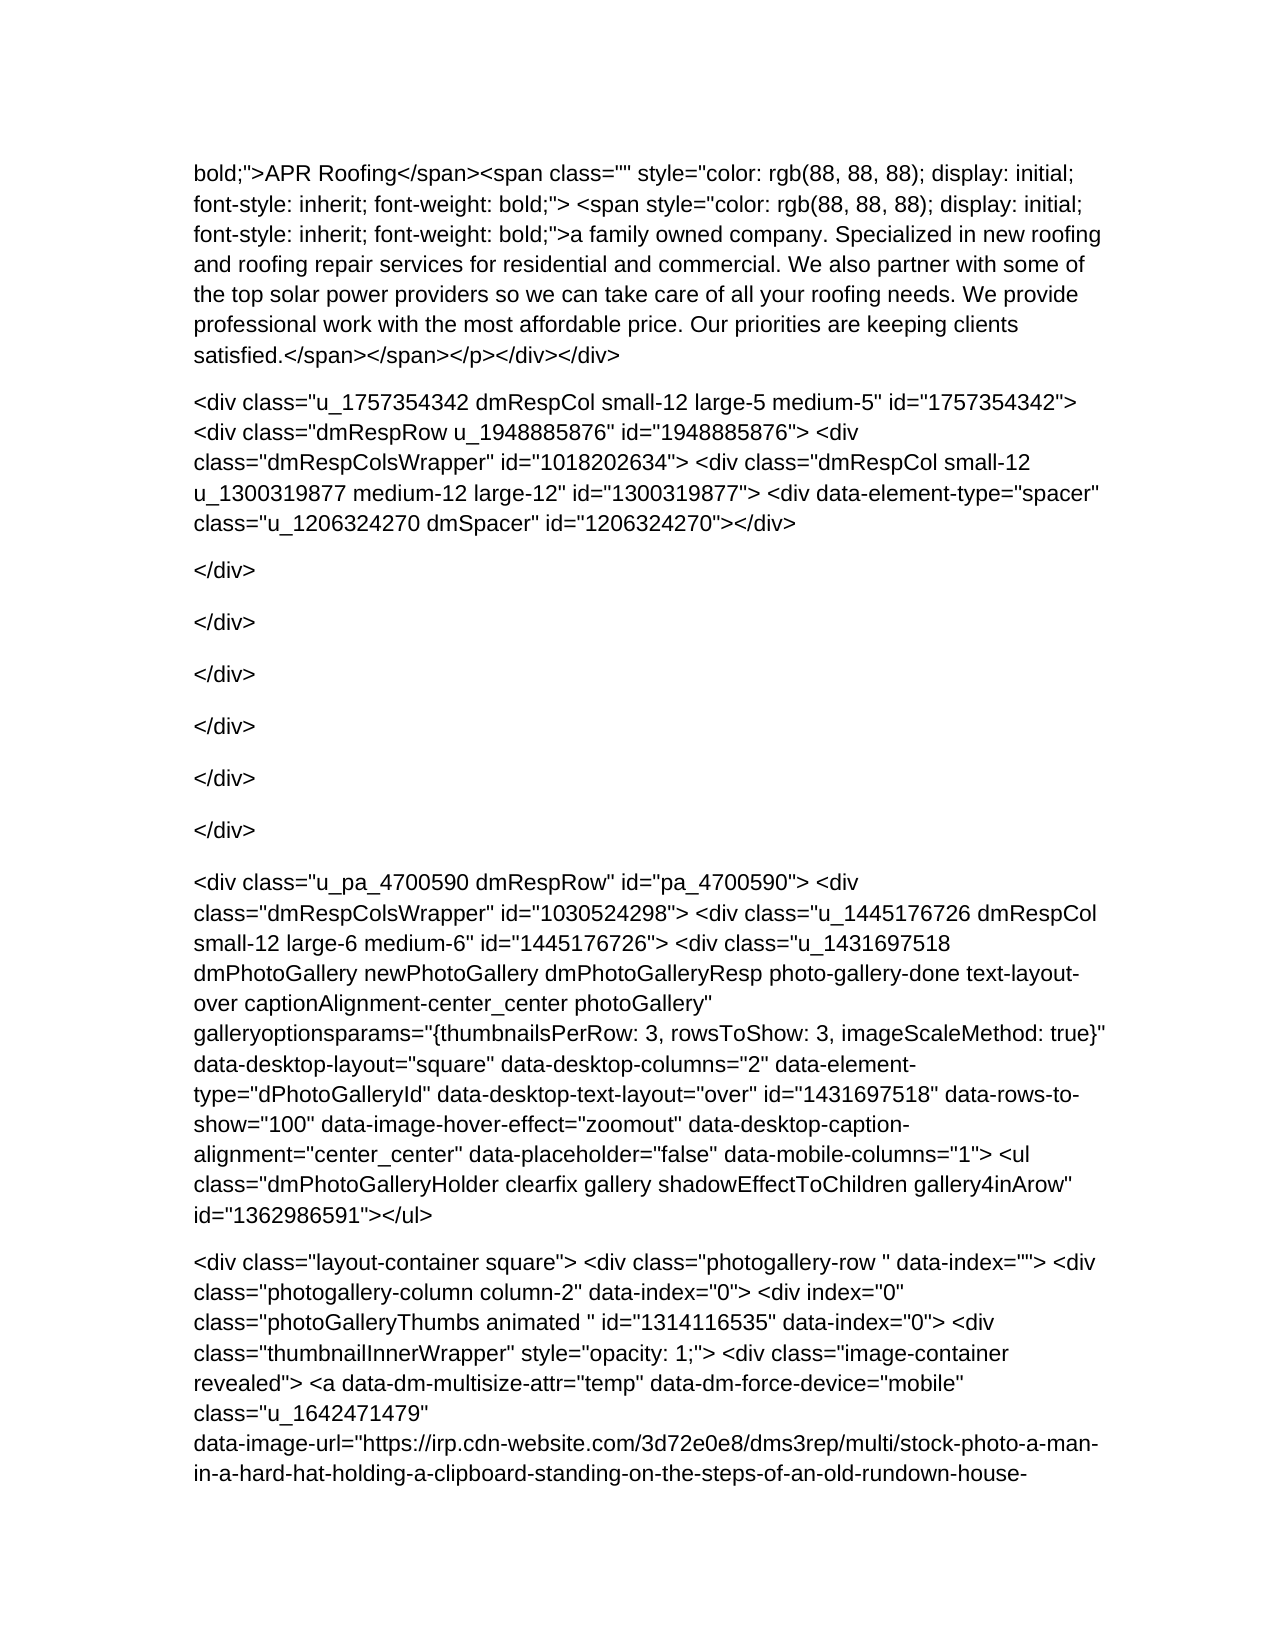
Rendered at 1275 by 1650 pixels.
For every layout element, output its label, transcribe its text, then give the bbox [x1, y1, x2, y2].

table_cell [150, 599, 183, 651]
table_cell [150, 703, 183, 755]
table_cell <div class="layout-container square"> <div class="photogallery-row " data-index=""> <div class="photogallery-column column-2" data-index="0"> <div index="0" class="photoGalleryThumbs animated " id="1314116535" data-index="0"> <div class="thumbnailInnerWrapper" style="opacity: 1;"> <div class="image-container revealed"> <a data-dm-multisize-attr="temp" data-dm-force-device="mobile" class="u_1642471479" data-image-url="https://irp.cdn-website.com/3d72e0e8/dms3rep/multi/stock-photo-a-man-in-a-hard-hat-holding-a-clipboard-standing-on-the-steps-of-an-old-rundown-house- [183, 1239, 1125, 1497]
table_cell [150, 807, 183, 859]
table_cell <div class="u_1757354342 dmRespCol small-12 large-5 medium-5" id="1757354342"> <div class="dmRespRow u_1948885876" id="1948885876"> <div class="dmRespColsWrapper" id="1018202634"> <div class="dmRespCol small-12 u_1300319877 medium-12 large-12" id="1300319877"> <div data-element-type="spacer" class="u_1206324270 dmSpacer" id="1206324270"></div> [183, 379, 1125, 546]
table_cell [150, 859, 183, 1238]
table_cell [150, 1239, 183, 1497]
table_cell </div> [183, 755, 1125, 807]
table_cell </div> [183, 703, 1125, 755]
table_cell </div> [183, 807, 1125, 859]
table_cell [150, 150, 183, 378]
table_cell [150, 755, 183, 807]
table_cell <div class="u_pa_4700590 dmRespRow" id="pa_4700590"> <div class="dmRespColsWrapper" id="1030524298"> <div class="u_1445176726 dmRespCol small-12 large-6 medium-6" id="1445176726"> <div class="u_1431697518 dmPhotoGallery newPhotoGallery dmPhotoGalleryResp photo-gallery-done text-layout-over captionAlignment-center_center photoGallery" galleryoptionsparams="{thumbnailsPerRow: 3, rowsToShow: 3, imageScaleMethod: true}" data-desktop-layout="square" data-desktop-columns="2" data-element-type="dPhotoGalleryId" data-desktop-text-layout="over" id="1431697518" data-rows-to-show="100" data-image-hover-effect="zoomout" data-desktop-caption-alignment="center_center" data-placeholder="false" data-mobile-columns="1"> <ul class="dmPhotoGalleryHolder clearfix gallery shadowEffectToChildren gallery4inArow" id="1362986591"></ul> [183, 859, 1125, 1238]
table_cell </div> [183, 599, 1125, 651]
table_cell [150, 651, 183, 703]
table_cell </div> [183, 546, 1125, 598]
table_cell [150, 379, 183, 546]
table_cell bold;">APR Roofing</span><span class="" style="color: rgb(88, 88, 88); display: initial; font-style: inherit; font-weight: bold;"> <span style="color: rgb(88, 88, 88); display: initial; font-style: inherit; font-weight: bold;">a family owned company. Specialized in new roofing and roofing repair services for residential and commercial. We also partner with some of the top solar power providers so we can take care of all your roofing needs. We provide professional work with the most affordable price. Our priorities are keeping clients satisfied.</span></span></p></div></div> [183, 150, 1125, 378]
table_cell </div> [183, 651, 1125, 703]
table_cell [150, 546, 183, 598]
